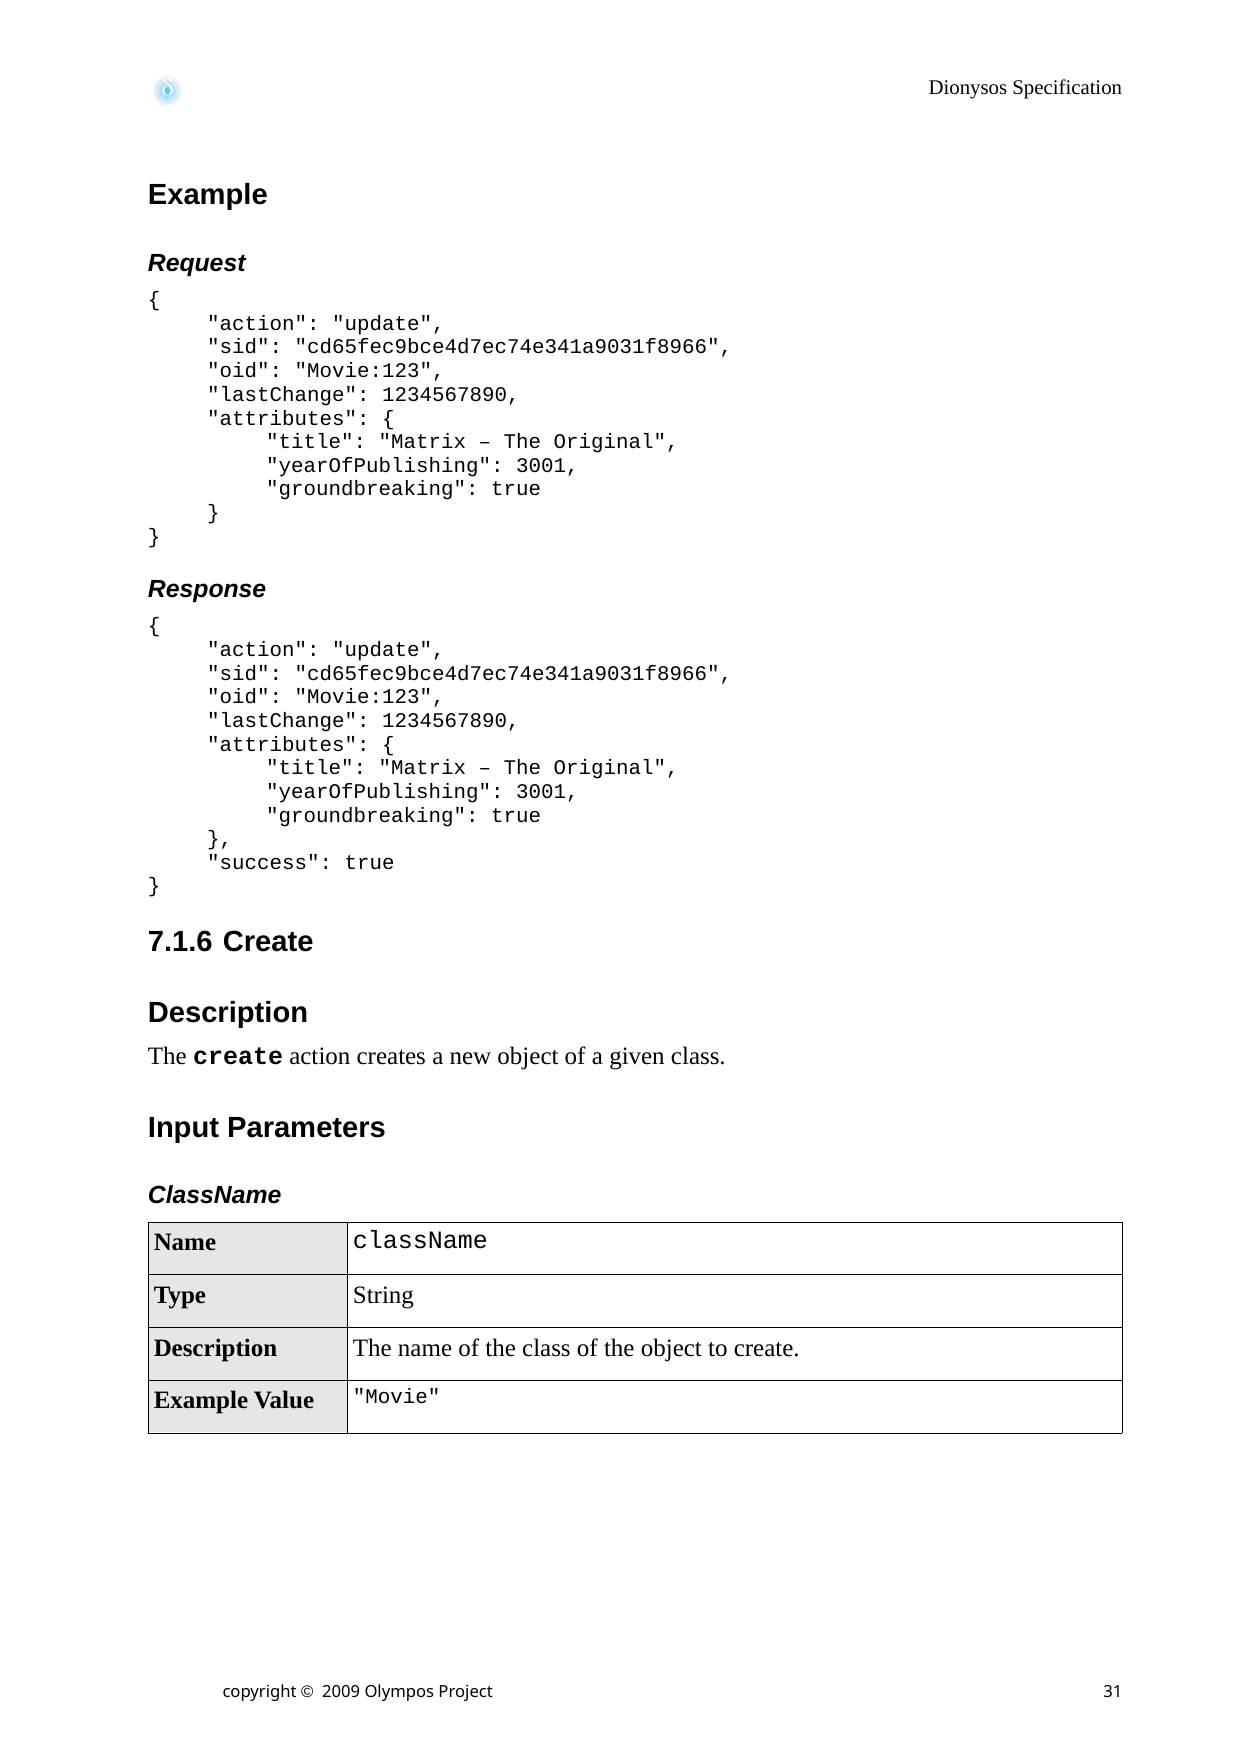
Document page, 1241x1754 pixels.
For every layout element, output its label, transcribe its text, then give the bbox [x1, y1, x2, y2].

text } [148, 502, 1122, 526]
text "title": "Matrix – The Original", [148, 757, 1122, 781]
text Description [148, 995, 1122, 1029]
text "action": "update", [148, 639, 1122, 663]
text }, [148, 828, 1122, 852]
table_cell String [348, 1275, 1122, 1327]
text "title": "Matrix – The Original", [148, 431, 1122, 455]
picture [152, 75, 184, 106]
text "action": "update", [148, 313, 1122, 337]
text { [148, 615, 1122, 639]
text "attributes": { [148, 407, 1122, 431]
table_cell Type [149, 1275, 347, 1327]
text "attributes": { [148, 734, 1122, 757]
text Response [148, 574, 1122, 603]
text "groundbreaking": true [148, 804, 1122, 828]
text } [148, 876, 1122, 899]
text } [148, 526, 1122, 549]
text "groundbreaking": true [148, 478, 1122, 502]
text "yearOfPublishing": 3001, [148, 455, 1122, 478]
table_header Name [149, 1223, 347, 1274]
text "lastChange": 1234567890, [148, 384, 1122, 407]
text "sid": "cd65fec9bce4d7ec74e341a9031f8966", [148, 663, 1122, 686]
subtitle Create [148, 924, 1122, 958]
table_cell Description [149, 1328, 347, 1380]
text ClassName [148, 1181, 1122, 1209]
text Request [148, 248, 1122, 277]
text "oid": "Movie:123", [148, 360, 1122, 384]
text Input Parameters [148, 1109, 1122, 1143]
text "yearOfPublishing": 3001, [148, 781, 1122, 804]
text "sid": "cd65fec9bce4d7ec74e341a9031f8966", [148, 337, 1122, 360]
table_cell The name of the class of the object to create. [348, 1328, 1122, 1380]
text The create action creates a new object of a given class. [148, 1041, 1122, 1072]
text "lastChange": 1234567890, [148, 710, 1122, 734]
text { [148, 289, 1122, 313]
text Example [148, 177, 1122, 211]
text "success": true [148, 852, 1122, 876]
table_cell "Movie" [348, 1381, 1122, 1432]
table_cell Example Value [149, 1381, 347, 1432]
table_header className [348, 1223, 1122, 1274]
text "oid": "Movie:123", [148, 686, 1122, 710]
